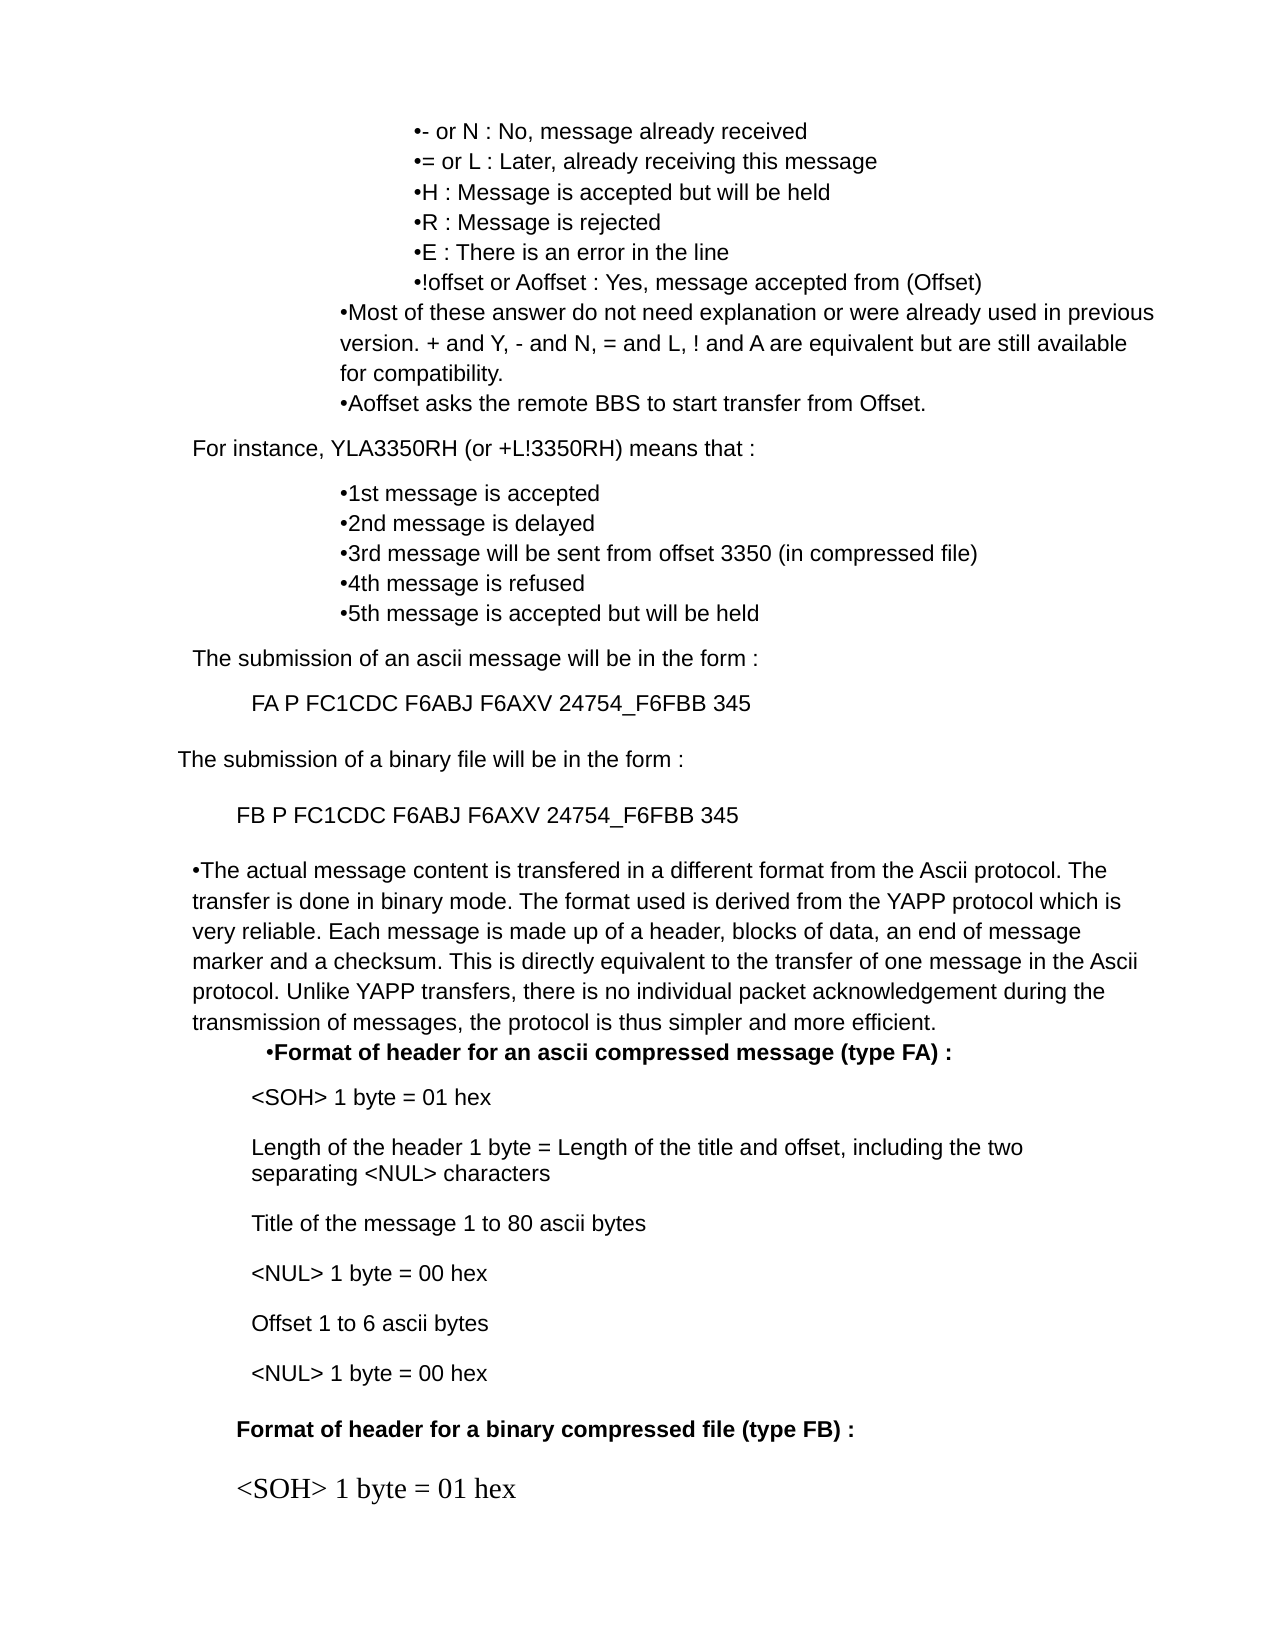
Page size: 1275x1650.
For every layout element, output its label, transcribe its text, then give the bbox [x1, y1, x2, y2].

list 5th message is accepted but will be held [118, 600, 1157, 627]
list 3rd message will be sent from offset 3350 (in compressed file) [118, 540, 1157, 566]
list <SOH> 1 byte = 01 hex [177, 1083, 1098, 1110]
text FB P FC1CDC F6ABJ F6AXV 24754_F6FBB 345 [236, 802, 1039, 828]
list H : Message is accepted but will be held [118, 178, 1157, 205]
list <NUL> 1 byte = 00 hex [177, 1260, 1098, 1286]
list 1st message is accepted [118, 479, 1157, 506]
list <NUL> 1 byte = 00 hex [177, 1360, 1098, 1386]
list FA P FC1CDC F6ABJ F6AXV 24754_F6FBB 345 [177, 690, 1098, 716]
list E : There is an error in the line [118, 239, 1157, 265]
text The submission of a binary file will be in the form : [177, 746, 1098, 772]
list Most of these answer do not need explanation or were already used in previous version. + and Y, - and N, = and L, ! and A are equivalent but are still available for compatibility. [118, 299, 1157, 386]
list For instance, YLA3350RH (or +L!3350RH) means that : [118, 435, 1157, 461]
list !offset or Aoffset : Yes, message accepted from (Offset) [118, 269, 1157, 296]
list Offset 1 to 6 ascii bytes [177, 1310, 1098, 1336]
list = or L : Later, already receiving this message [118, 148, 1157, 175]
list The submission of an ascii message will be in the form : [118, 645, 1157, 672]
list Length of the header 1 byte = Length of the title and offset, including the two separating <NUL> characters [177, 1133, 1098, 1186]
text Format of header for a binary compressed file (type FB) : [236, 1416, 1039, 1442]
list The actual message content is transfered in a different format from the Ascii protocol. The transfer is done in binary mode. The format used is derived from the YAPP protocol which is very reliable. Each message is made up of a header, blocks of data, an end of message marker and a checksum. This is directly equivalent to the transfer of one message in the Ascii protocol. Unlike YAPP transfers, there is no individual packet acknowledgement during the transmission of messages, the protocol is thus simpler and more efficient. [118, 857, 1157, 1035]
list Aoffset asks the remote BBS to start transfer from Offset. [118, 390, 1157, 416]
list - or N : No, message already received [118, 118, 1157, 144]
list 2nd message is delayed [118, 510, 1157, 536]
list Format of header for an ascii compressed message (type FA) : [118, 1039, 1157, 1065]
list Title of the message 1 to 80 ascii bytes [177, 1210, 1098, 1236]
list R : Message is rejected [118, 209, 1157, 235]
text <SOH> 1 byte = 01 hex [236, 1472, 1039, 1505]
list 4th message is refused [118, 570, 1157, 597]
